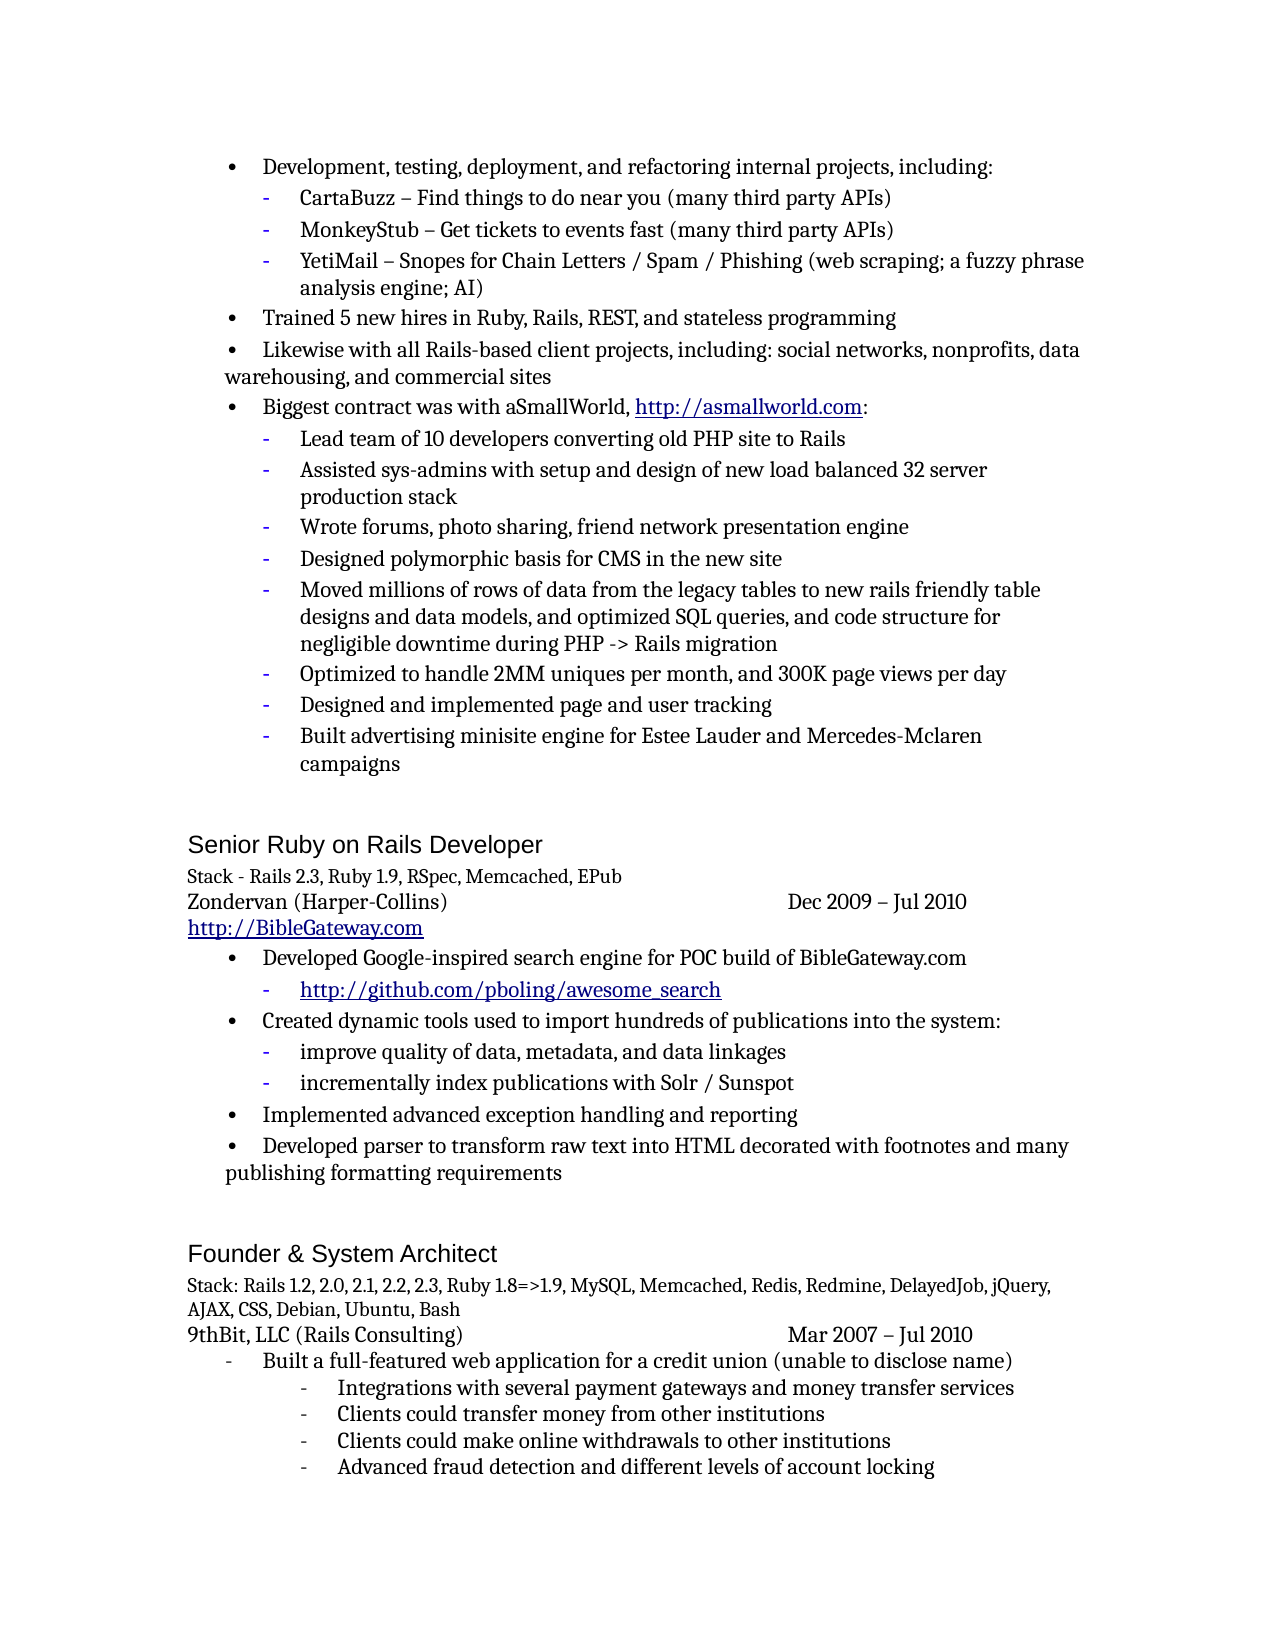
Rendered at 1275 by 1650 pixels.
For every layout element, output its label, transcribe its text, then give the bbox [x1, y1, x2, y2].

list Assisted sys-admins with setup and design of new load balanced 32 server production stack [262, 453, 1087, 510]
list Clients could make online withdrawals to other institutions [300, 1427, 1087, 1454]
list Lead team of 10 developers converting old PHP site to Rails [262, 421, 1087, 453]
text http://BibleGateway.com [187, 915, 1087, 941]
list Development, testing, deployment, and refactoring internal projects, including: [225, 150, 1087, 181]
list Moved millions of rows of data from the legacy tables to new rails friendly table designs and data models, and optimized SQL queries, and code structure for negligible downtime during PHP -> Rails migration [262, 573, 1087, 657]
list Created dynamic tools used to import hundreds of publications into the system: [225, 1004, 1087, 1035]
list Implemented advanced exception handling and reporting [225, 1097, 1087, 1129]
list Built a full-featured web application for a credit union (unable to disclose name) [225, 1348, 1087, 1375]
list http://github.com/pboling/awesome_search [262, 972, 1087, 1004]
list Developed Google-inspired search engine for POC build of BibleGateway.com [225, 941, 1087, 972]
list Clients could transfer money from other institutions [300, 1401, 1087, 1427]
list Wrote forums, photo sharing, friend network presentation engine [262, 510, 1087, 542]
list Designed polymorphic basis for CMS in the new site [262, 542, 1087, 573]
text Zondervan (Harper-Collins) Dec 2009 – Jul 2010 [187, 888, 1087, 915]
text Stack: Rails 1.2, 2.0, 2.1, 2.2, 2.3, Ruby 1.8=>1.9, MySQL, Memcached, Redis, Redmine, DelayedJob, jQuery, AJAX, CSS, Debian, Ubuntu, Bash [187, 1274, 1087, 1322]
list MonkeyStub – Get tickets to events fast (many third party APIs) [262, 212, 1087, 244]
list Biggest contract was with aSmallWorld, http://asmallworld.com: [225, 390, 1087, 421]
list Likewise with all Rails-based client projects, including: social networks, nonprofits, data warehousing, and commercial sites [225, 333, 1087, 390]
subtitle Founder & System Architect [187, 1239, 1087, 1268]
list Optimized to handle 2MM uniques per month, and 300K page views per day [262, 657, 1087, 688]
list Developed parser to transform raw text into HTML decorated with footnotes and many publishing formatting requirements [225, 1129, 1087, 1186]
list Integrations with several payment gateways and money transfer services [300, 1375, 1087, 1401]
list incrementally index publications with Solr / Sunspot [262, 1066, 1087, 1097]
text 9thBit, LLC (Rails Consulting) Mar 2007 – Jul 2010 [187, 1322, 1087, 1348]
subtitle Senior Ruby on Rails Developer [187, 829, 1087, 858]
list Designed and implemented page and user tracking [262, 688, 1087, 719]
text Stack - Rails 2.3, Ruby 1.9, RSpec, Memcached, EPub [187, 864, 1087, 888]
list improve quality of data, metadata, and data linkages [262, 1035, 1087, 1066]
list Built advertising minisite engine for Estee Lauder and Mercedes-Mclaren campaigns [262, 719, 1087, 777]
list YetiMail – Snopes for Chain Letters / Spam / Phishing (web scraping; a fuzzy phrase analysis engine; AI) [262, 244, 1087, 301]
list Advanced fraud detection and different levels of account locking [300, 1454, 1087, 1480]
list Trained 5 new hires in Ruby, Rails, REST, and stateless programming [225, 301, 1087, 333]
list CartaBuzz – Find things to do near you (many third party APIs) [262, 181, 1087, 212]
